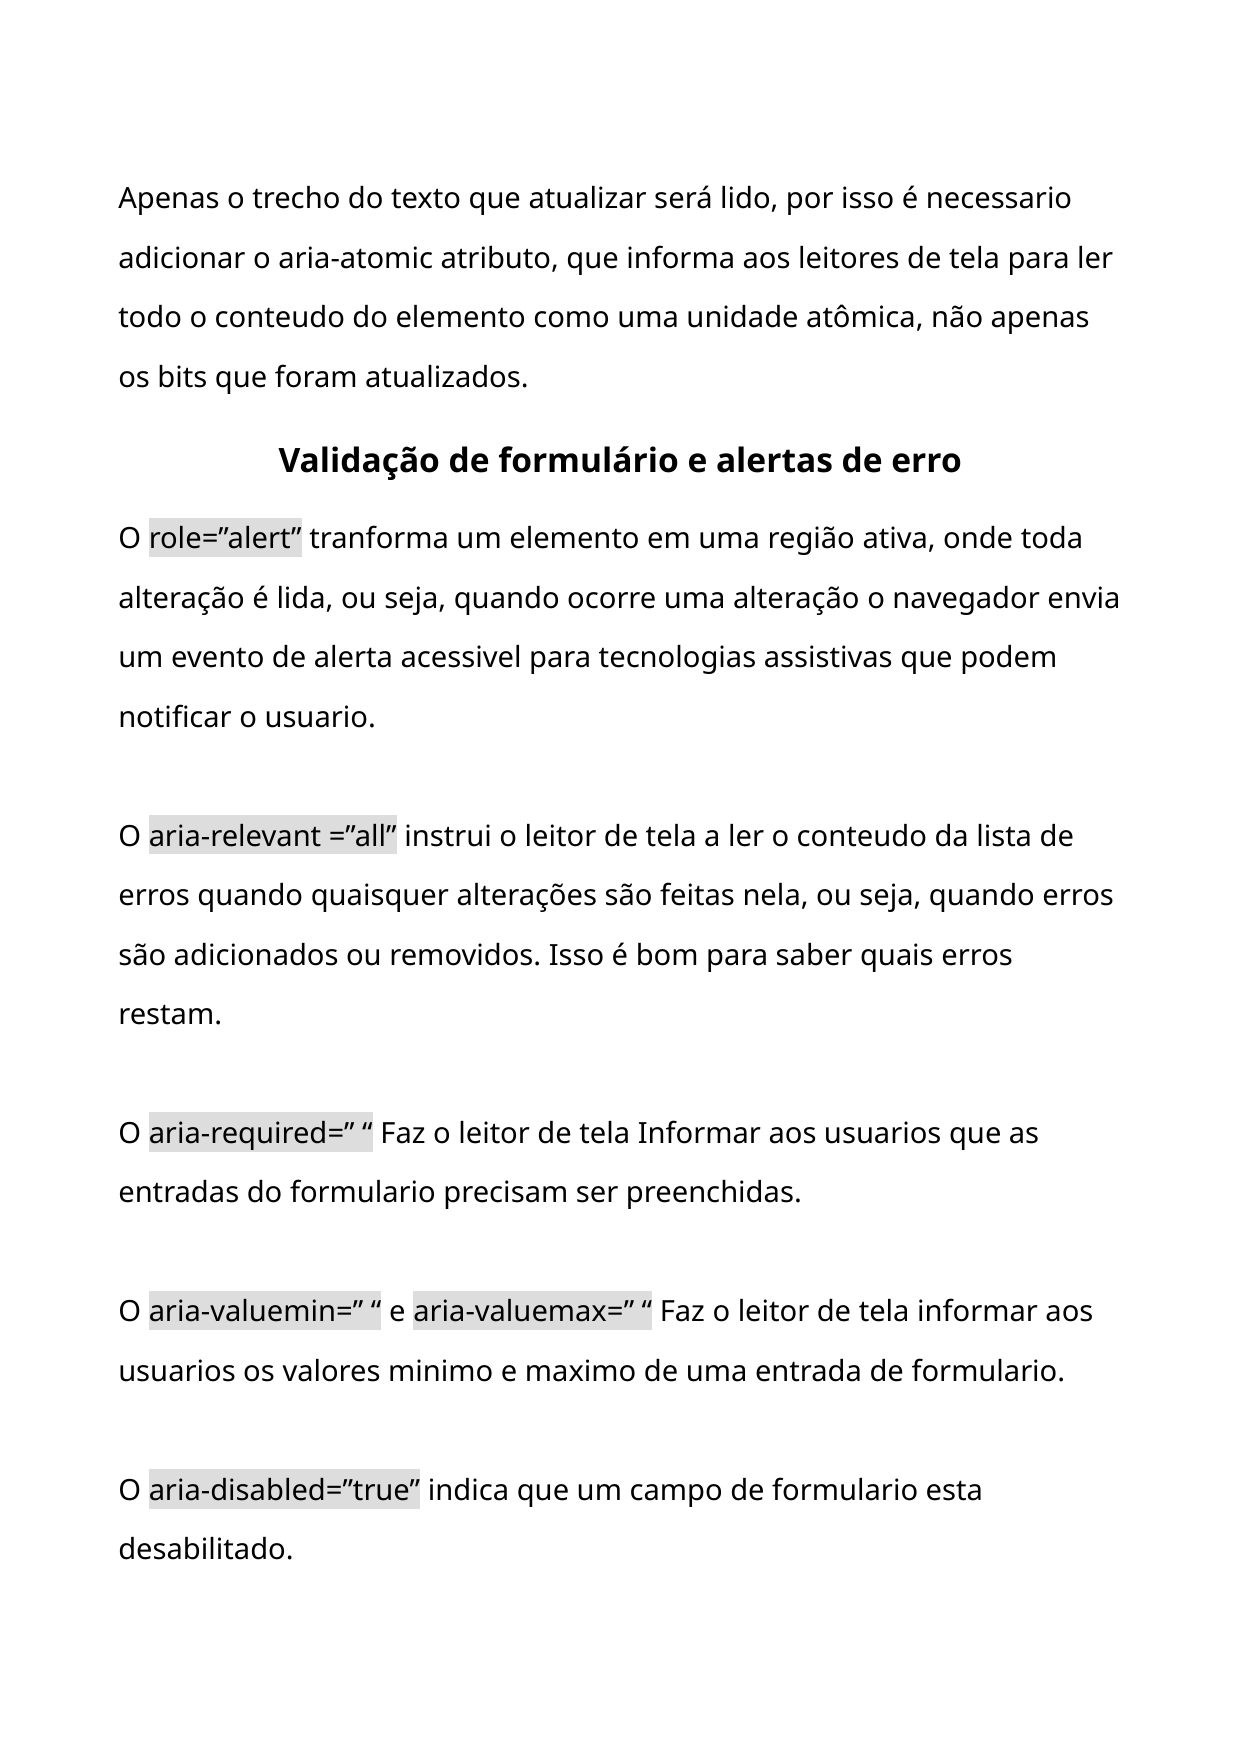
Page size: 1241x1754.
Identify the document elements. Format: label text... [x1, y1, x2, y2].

text O role=”alert” tranforma um elemento em uma região ativa, onde toda alteração é lida, ou seja, quando ocorre uma alteração o navegador envia um evento de alerta acessivel para tecnologias assistivas que podem notificar o usuario. [118, 517, 1122, 736]
text O aria-relevant =”all” instrui o leitor de tela a ler o conteudo da lista de erros quando quaisquer alterações são feitas nela, ou seja, quando erros são adicionados ou removidos. Isso é bom para saber quais erros restam. [118, 815, 1122, 1033]
text O aria-valuemin=” “ e aria-valuemax=” “ Faz o leitor de tela informar aos usuarios os valores minimo e maximo de uma entrada de formulario. [118, 1291, 1122, 1390]
text O aria-disabled=”true” indica que um campo de formulario esta desabilitado. [118, 1469, 1122, 1568]
subtitle Validação de formulário e alertas de erro [118, 436, 1122, 482]
text O aria-required=” “ Faz o leitor de tela Informar aos usuarios que as entradas do formulario precisam ser preenchidas. [118, 1112, 1122, 1211]
text Apenas o trecho do texto que atualizar será lido, por isso é necessario adicionar o aria-atomic atributo, que informa aos leitores de tela para ler todo o conteudo do elemento como uma unidade atômica, não apenas os bits que foram atualizados. [118, 178, 1122, 396]
